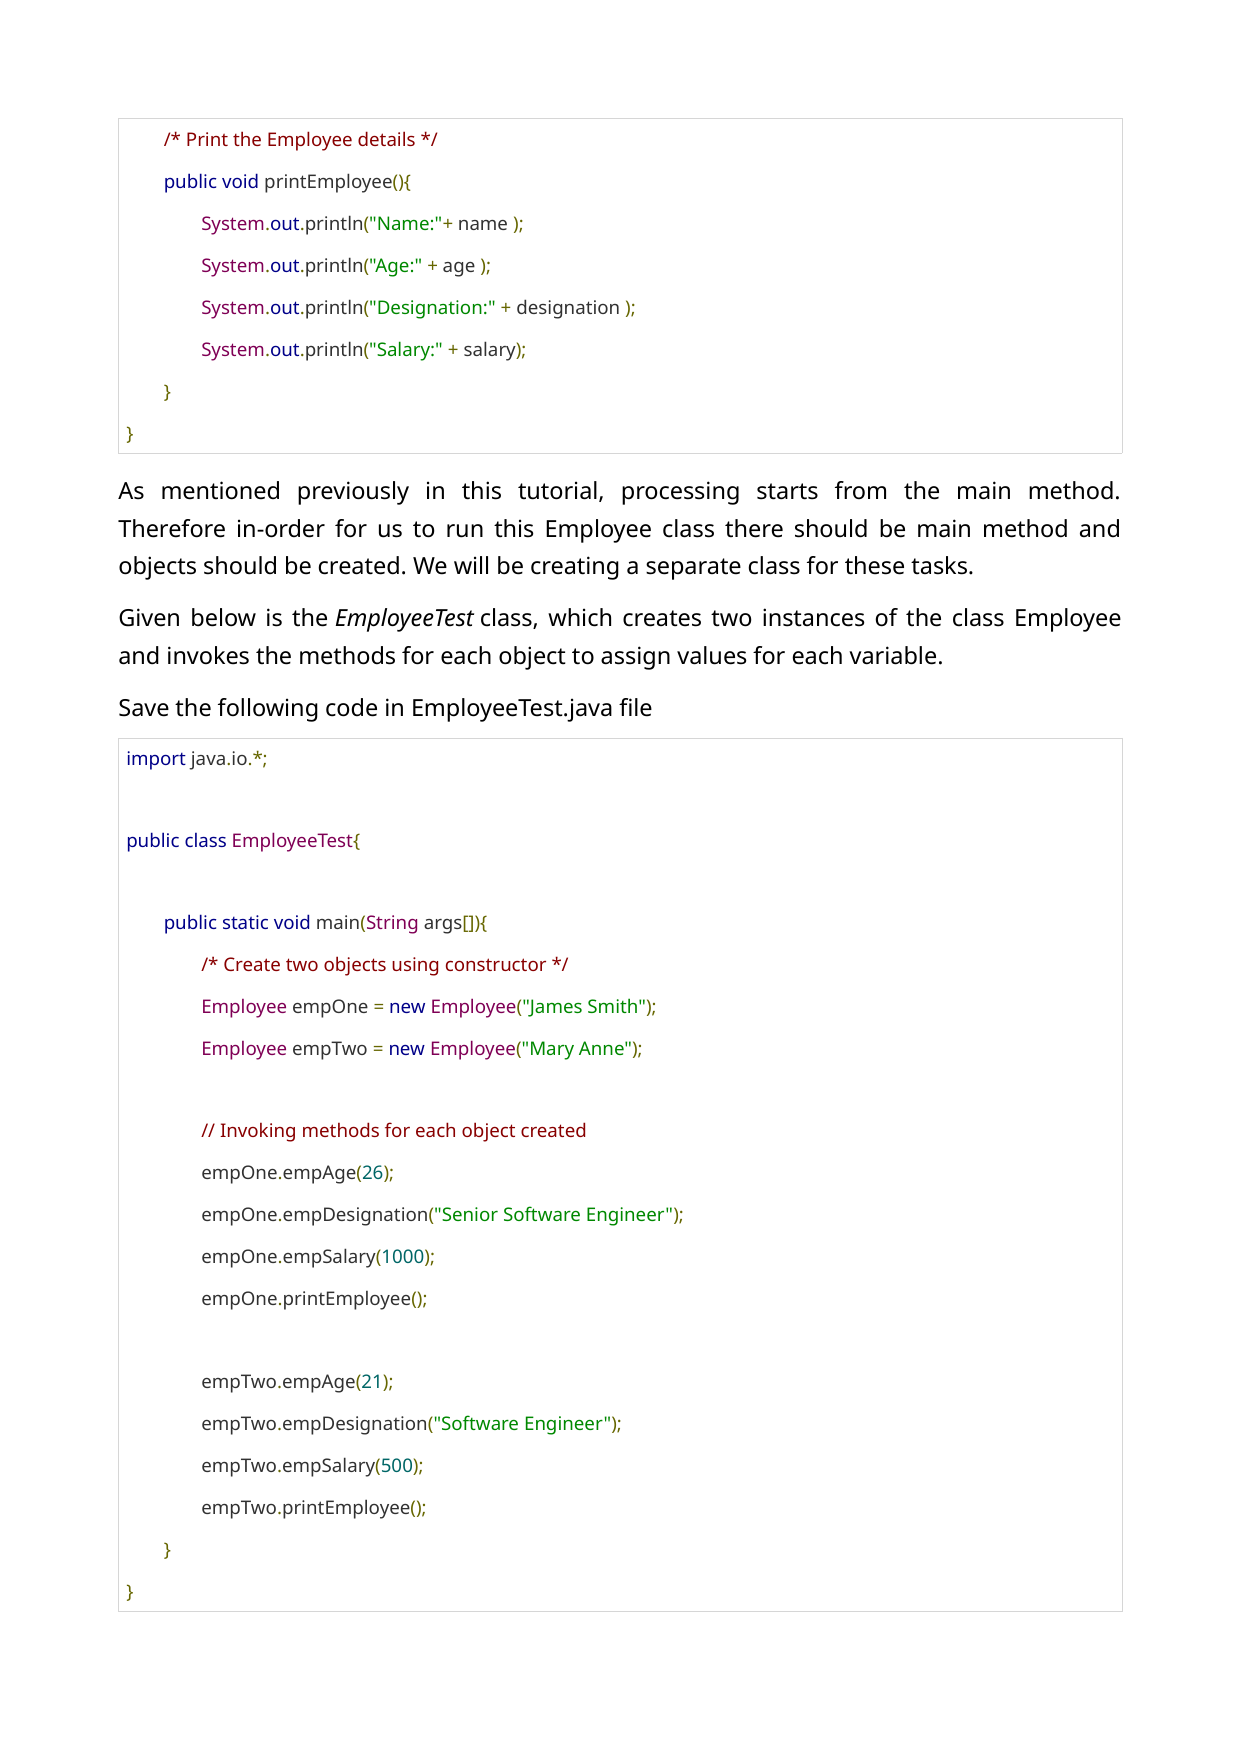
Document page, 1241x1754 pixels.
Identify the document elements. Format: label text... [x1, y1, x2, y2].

text /* Create two objects using constructor */ [119, 943, 1122, 977]
text As mentioned previously in this tutorial, processing starts from the main method. Therefore in-order for us to run this Employee class there should be main method and objects should be created. We will be creating a separate class for these tasks. [118, 469, 1122, 581]
text } [119, 370, 1122, 404]
text public class EmployeeTest{ [119, 819, 1122, 853]
text } [119, 1528, 1122, 1562]
text Employee empTwo = new Employee("Mary Anne"); [119, 1027, 1122, 1061]
text Employee empOne = new Employee("James Smith"); [119, 985, 1122, 1019]
text } [119, 1570, 1122, 1611]
text System.out.println("Name:"+ name ); [119, 202, 1122, 236]
text public void printEmployee(){ [119, 160, 1122, 194]
text Given below is the EmployeeTest class, which creates two instances of the class Employee and invokes the methods for each object to assign values for each variable. [118, 596, 1122, 671]
text System.out.println("Salary:" + salary); [119, 328, 1122, 362]
text import java.io.*; [119, 739, 1122, 771]
text // Invoking methods for each object created [119, 1110, 1122, 1144]
text System.out.println("Age:" + age ); [119, 244, 1122, 278]
text Save the following code in EmployeeTest.java file [118, 686, 1122, 723]
text empTwo.empDesignation("Software Engineer"); [119, 1402, 1122, 1437]
text empOne.empDesignation("Senior Software Engineer"); [119, 1194, 1122, 1228]
text empOne.empSalary(1000); [119, 1236, 1122, 1270]
text System.out.println("Designation:" + designation ); [119, 286, 1122, 320]
text } [119, 412, 1122, 453]
text empTwo.empSalary(500); [119, 1444, 1122, 1478]
text empOne.printEmployee(); [119, 1278, 1122, 1312]
text empTwo.printEmployee(); [119, 1486, 1122, 1521]
text public static void main(String args[]){ [119, 901, 1122, 936]
text empOne.empAge(26); [119, 1152, 1122, 1186]
text /* Print the Employee details */ [119, 119, 1122, 152]
text empTwo.empAge(21); [119, 1360, 1122, 1394]
